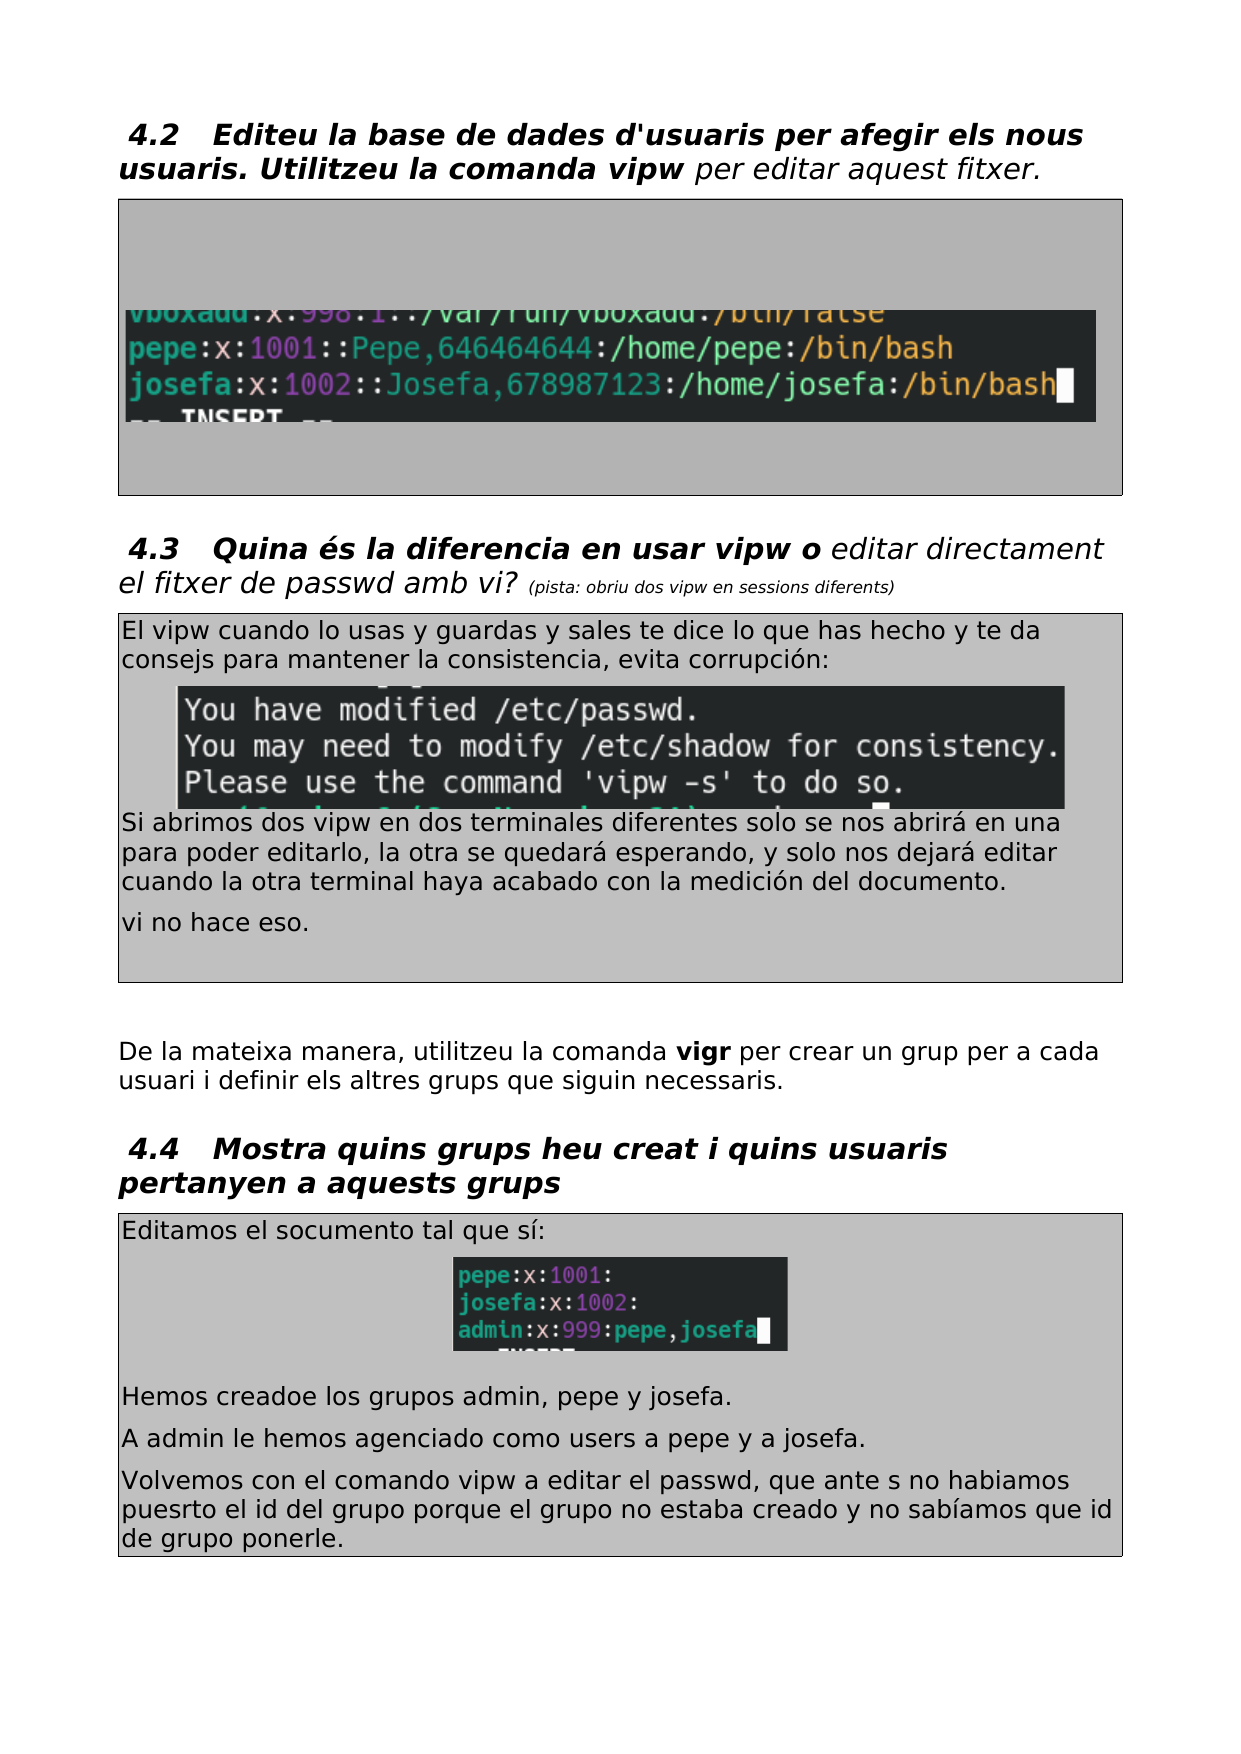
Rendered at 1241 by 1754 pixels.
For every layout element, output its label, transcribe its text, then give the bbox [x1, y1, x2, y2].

text vi no hace eso. [119, 906, 1122, 938]
subtitle Editeu la base de dades d'usuaris per afegir els nous usuaris. Utilitzeu la comanda vipw per editar aquest fitxer. [118, 118, 1122, 186]
picture [125, 310, 1096, 422]
picture [175, 686, 1065, 809]
text Editamos el socumento tal que sí: [119, 1214, 1122, 1245]
text El vipw cuando lo usas y guardas y sales te dice lo que has hecho y te da consejs para mantener la consistencia, evita corrupción: [119, 614, 1122, 674]
picture [452, 1257, 788, 1351]
text Hemos creadoe los grupos admin, pepe y josefa. [119, 1379, 1122, 1412]
subtitle Mostra quins grups heu creat i quins usuaris pertanyen a aquests grups [118, 1132, 1122, 1200]
subtitle Quina és la diferencia en usar vipw o editar directament el fitxer de passwd amb vi? (pista: obriu dos vipw en sessions diferents) [118, 532, 1122, 600]
text De la mateixa manera, utilitzeu la comanda vigr per crear un grup per a cada usuari i definir els altres grups que siguin necessaris. [118, 1037, 1122, 1095]
text Si abrimos dos vipw en dos terminales diferentes solo se nos abrirá en una para poder editarlo, la otra se quedará esperando, y solo nos dejará editar cuando la otra terminal haya acabado con la medición del documento. [119, 684, 1122, 896]
text A admin le hemos agenciado como users a pepe y a josefa. [119, 1421, 1122, 1453]
text Volvemos con el comando vipw a editar el passwd, que ante s no habiamos puesrto el id del grupo porque el grupo no estaba creado y no sabíamos que id de grupo ponerle. [119, 1463, 1122, 1556]
